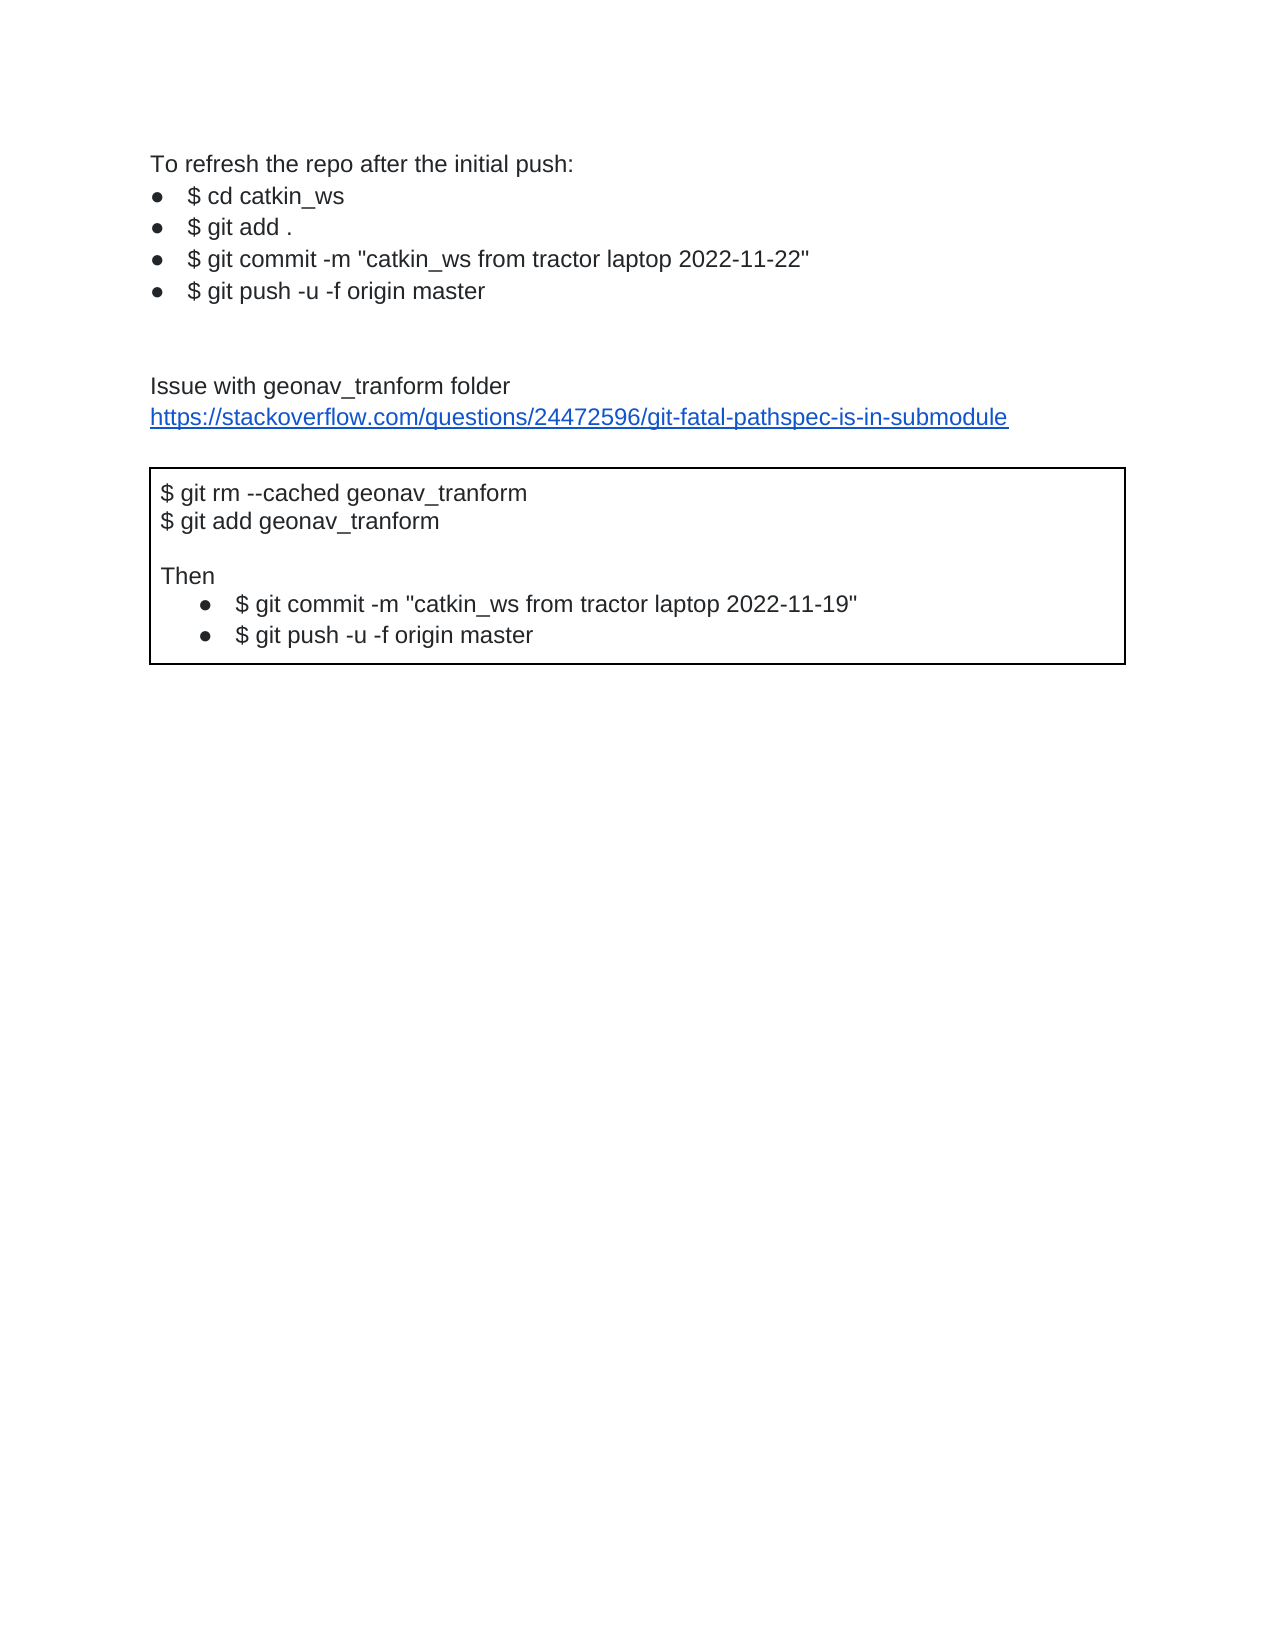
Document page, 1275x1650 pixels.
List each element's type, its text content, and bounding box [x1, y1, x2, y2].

table_header $ git rm --cached geonav_tranform $ git add geonav_tranform Then $ git commit -m "catkin_ws from tractor laptop 2022-11-19" $ git push -u -f origin master [151, 469, 1124, 663]
list $ cd catkin_ws [150, 182, 1125, 209]
text Issue with geonav_tranform folder [150, 372, 1125, 399]
list $ git push -u -f origin master [150, 277, 1125, 304]
text https://stackoverflow.com/questions/24472596/git-fatal-pathspec-is-in-submodule [150, 403, 1125, 431]
list $ git add . [150, 213, 1125, 241]
text To refresh the repo after the initial push: [150, 150, 1125, 178]
list $ git commit -m "catkin_ws from tractor laptop 2022-11-22" [150, 245, 1125, 273]
